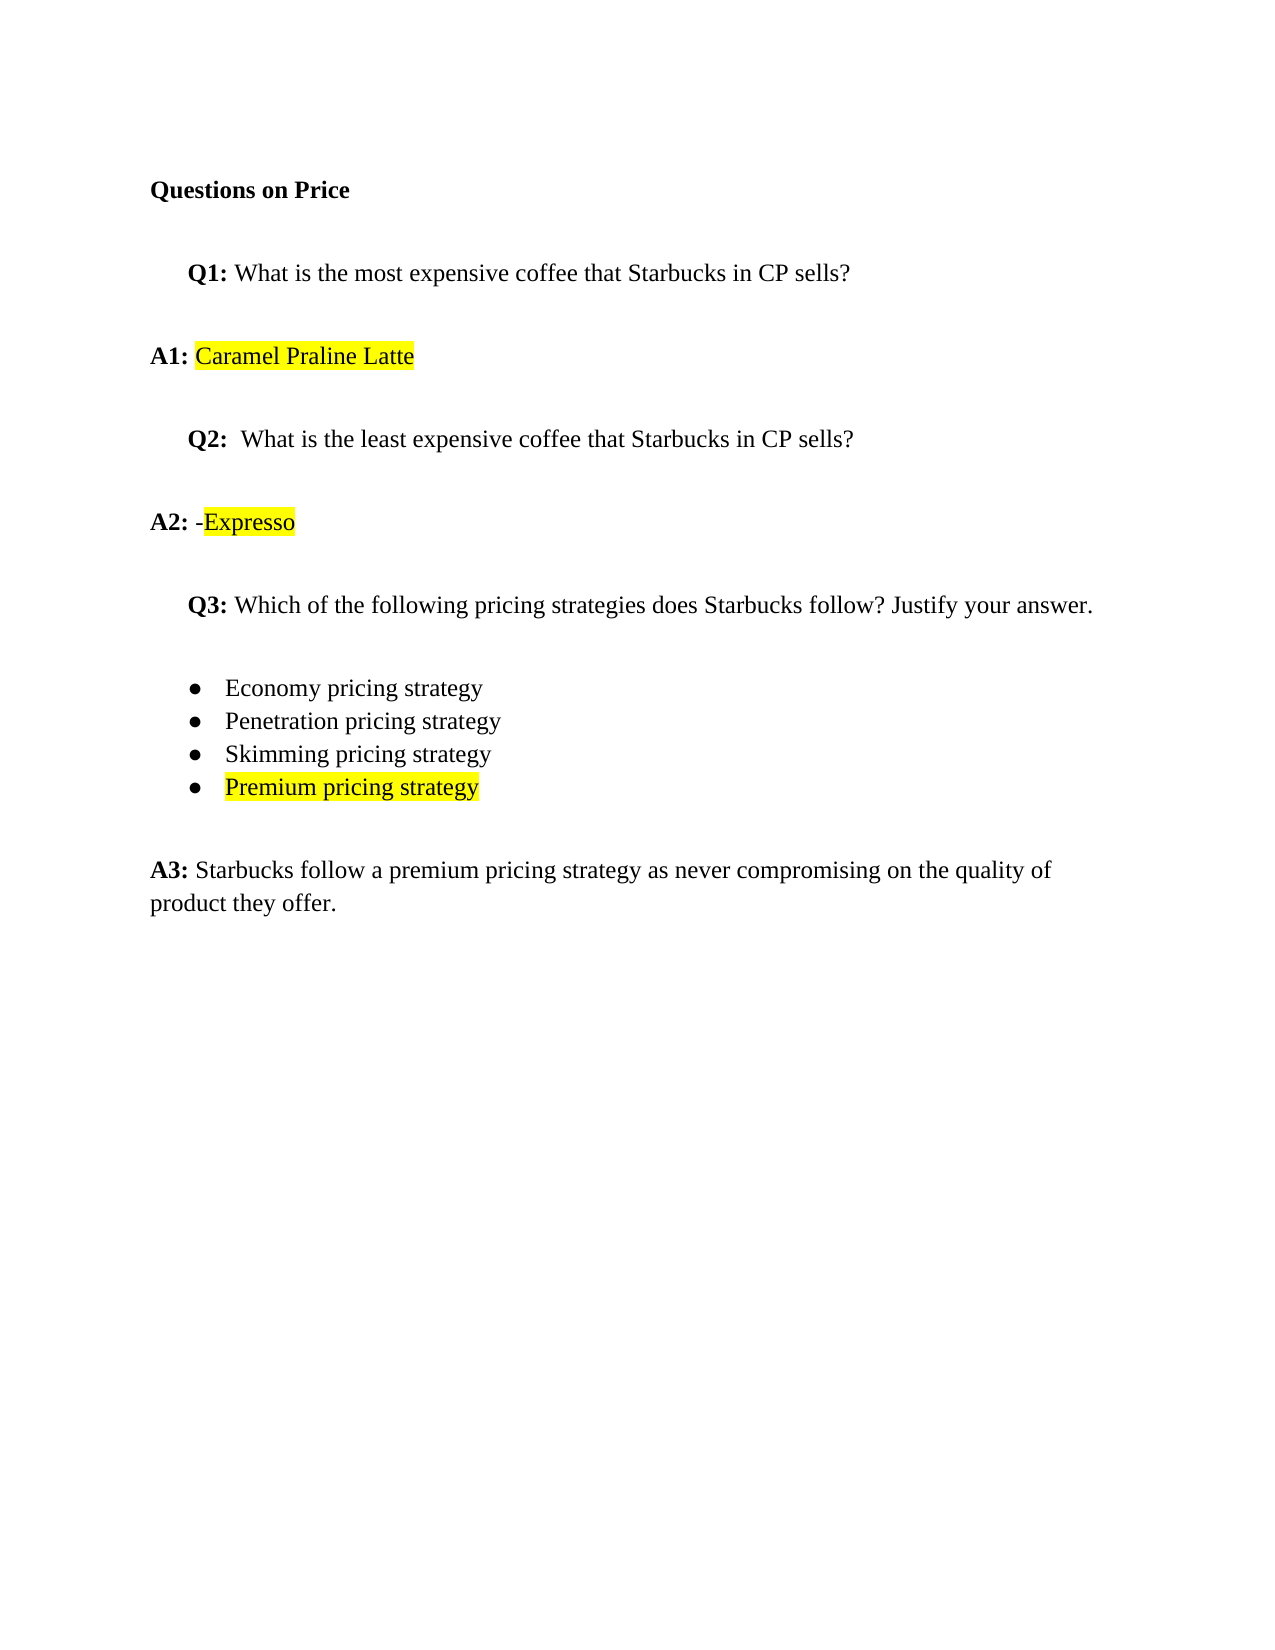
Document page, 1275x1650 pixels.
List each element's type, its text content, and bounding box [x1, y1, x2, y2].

list Penetration pricing strategy [187, 706, 1125, 735]
text Q1: What is the most expensive coffee that Starbucks in CP sells? [187, 258, 1125, 287]
text Q2: What is the least expensive coffee that Starbucks in CP sells? [187, 424, 1125, 453]
text A1: Caramel Praline Latte [150, 341, 1125, 370]
text A3: Starbucks follow a premium pricing strategy as never compromising on the quality of product they offer. [150, 855, 1125, 917]
list Economy pricing strategy [187, 673, 1125, 702]
text Questions on Price [150, 175, 1125, 204]
list Premium pricing strategy [187, 772, 1125, 801]
text A2: -Expresso [150, 507, 1125, 536]
text Q3: Which of the following pricing strategies does Starbucks follow? Justify your answer. [187, 590, 1125, 619]
list Skimming pricing strategy [187, 739, 1125, 768]
